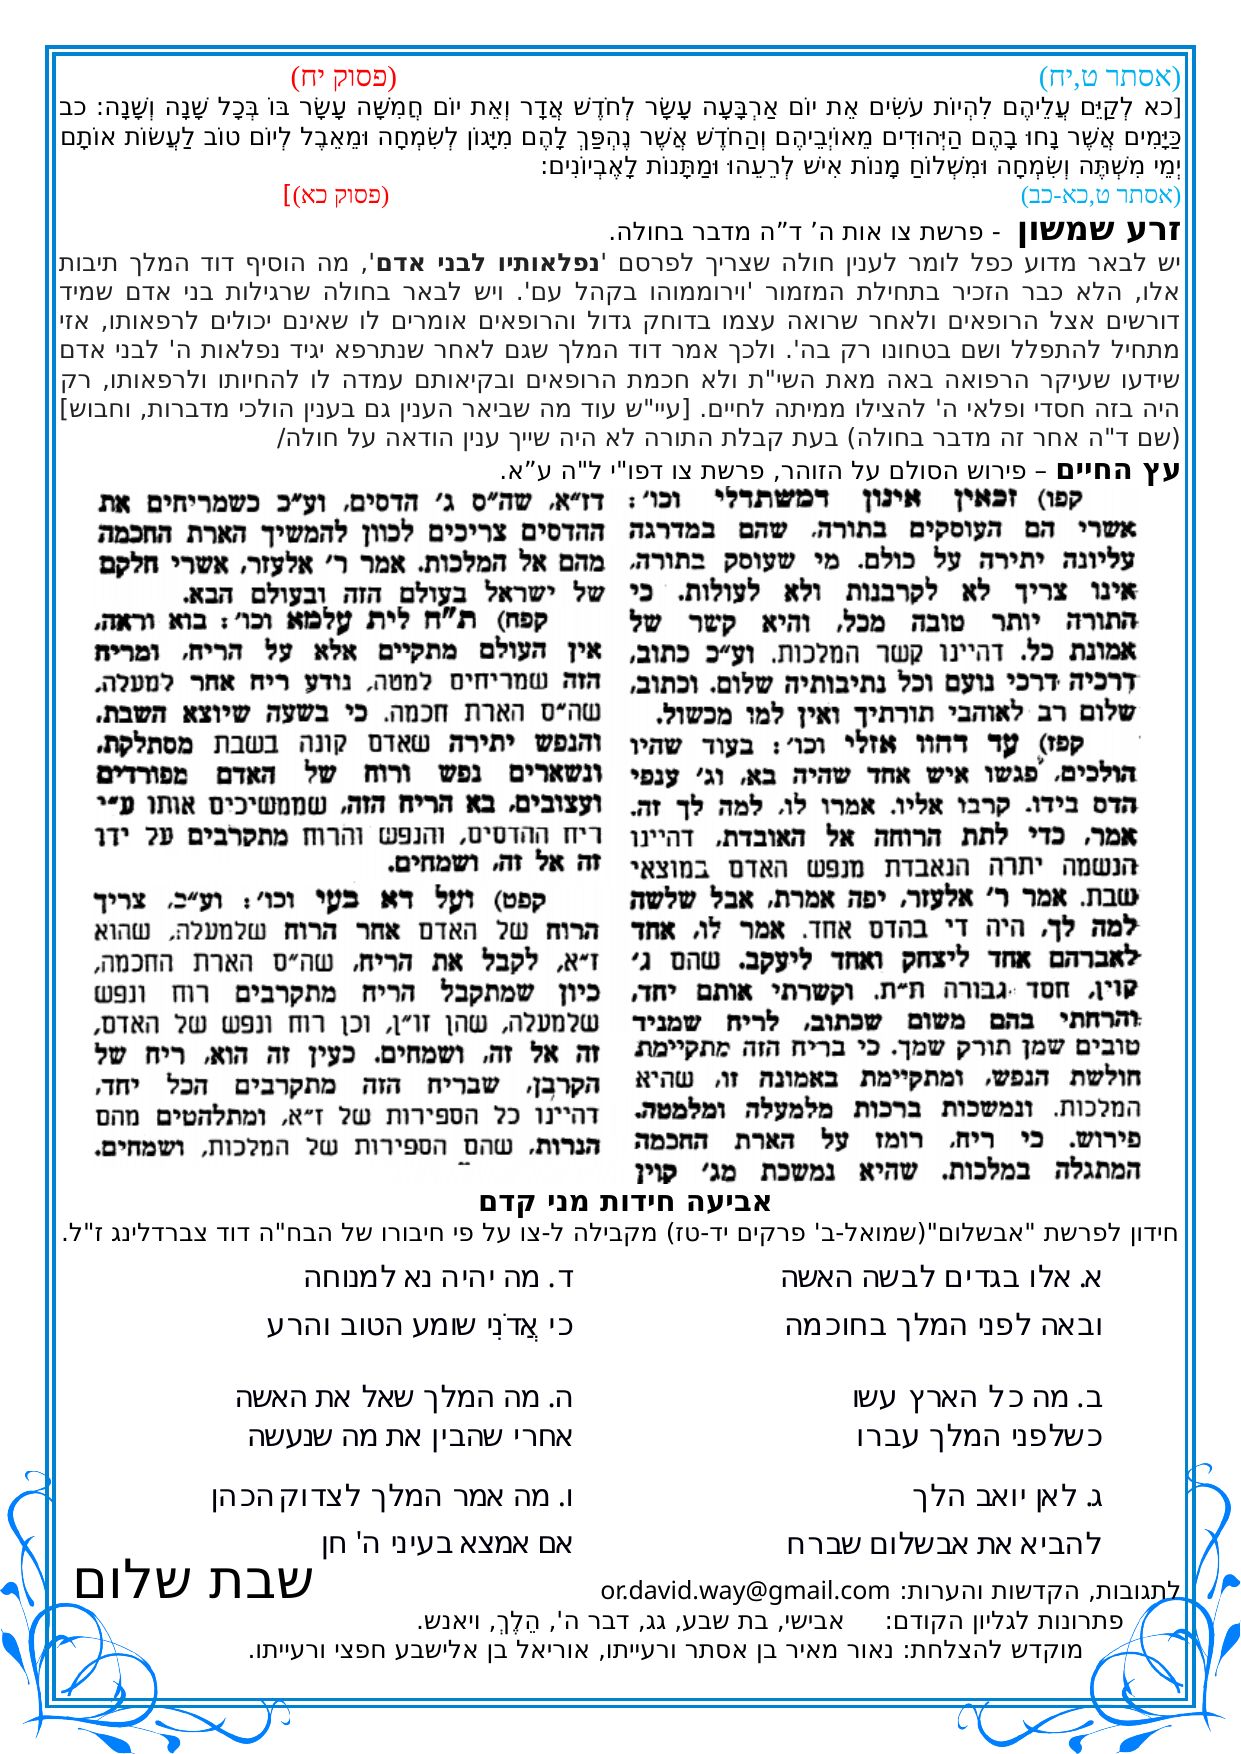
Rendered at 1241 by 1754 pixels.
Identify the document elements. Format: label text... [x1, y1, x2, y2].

picture [92, 486, 1148, 1184]
list זרע שמשון - פרשת צו אות ה’ ד”ה מדבר בחולה. [59, 209, 1182, 248]
picture [0, 1471, 290, 1754]
picture [49, 1471, 290, 1705]
list מוקדש להצלחת: נאור מאיר בן אסתר ורעייתו, אוריאל בן אלישבע חפצי ורעייתו. [290, 1636, 957, 1665]
list לתגובות, הקדשות והערות: or.david.way@gmail.com [59, 1247, 1182, 1607]
text חידון לפרשת "אבשלום"(שמואל-ב' פרקים יד-טז) מקבילה ל-צו על פי חיבורו של הבח"ה דוד צברדלינג ז"ל. [59, 1218, 1182, 1247]
list [כא לְקַיֵּם עֲלֵיהֶם לִהְיוֹת עֹשִׂים אֵת יוֹם אַרְבָּעָה עָשָׂר לְחֹדֶשׁ אֲדָר וְאֵת יוֹם חֲמִשָּׁה עָשָׂר בּוֹ בְּכָל שָׁנָה וְשָׁנָה: כב כַּיָּמִים אֲשֶׁר נָחוּ בָהֶם הַיְּהוּדִים מֵאוֹיְבֵיהֶם וְהַחֹדֶשׁ אֲשֶׁר נֶהְפַּךְ לָהֶם מִיָּגוֹן לְשִׂמְחָה וּמֵאֵבֶל לְיוֹם טוֹב לַעֲשׂוֹת אוֹתָם יְמֵי מִשְׁתֶּה וְשִׂמְחָה וּמִשְׁלוֹחַ מָנוֹת אִישׁ לְרֵעֵהוּ וּמַתָּנוֹת לָאֶבְיוֹנִים: [59, 92, 1182, 180]
picture [957, 1463, 1185, 1698]
picture [56, 1471, 290, 1698]
list עץ החיים – פירוש הסולם על הזוהר, פרשת צו דפו"י ל"ה ע”א. [59, 452, 1182, 486]
list (אסתר ט,יח) (פסוק יח) [59, 59, 1182, 92]
picture [957, 1463, 1241, 1754]
text אביעה חידות מני קדם [59, 486, 1182, 1218]
list יש לבאר מדוע כפל לומר לענין חולה שצריך לפרסם 'נפלאותיו לבני אדם', מה הוסיף דוד המלך תיבות אלו, הלא כבר הזכיר בתחילת המזמור 'וירוממוהו בקהל עם'. ויש לבאר בחולה שרגילות בני אדם שמיד דורשים אצל הרופאים ולאחר שרואה עצמו בדוחק גדול והרופאים אומרים לו שאינם יכולים לרפאותו, אזי מתחיל להתפלל ושם בטחונו רק בה'. ולכך אמר דוד המלך שגם לאחר שנתרפא יגיד נפלאות ה' לבני אדם שידעו שעיקר הרפואה באה מאת השי"ת ולא חכמת הרופאים ובקיאותם עמדה לו להחיותו ולרפאותו, רק היה בזה חסדי ופלאי ה' להצילו ממיתה לחיים. [עיי"ש עוד מה שביאר הענין גם בענין הולכי מדברות, וחבוש] (שם ד"ה אחר זה מדבר בחולה) בעת קבלת התורה לא היה שייך ענין הודאה על חולה/ [59, 248, 1182, 452]
picture [957, 1463, 1192, 1705]
list פתרונות לגליון הקודם: אבישי, בת שבע, גג, דבר ה', הֵלֶךְ, ויאנש. [290, 1607, 957, 1636]
list (אסתר ט,כא-כב) (פסוק כא)] [59, 180, 1182, 209]
